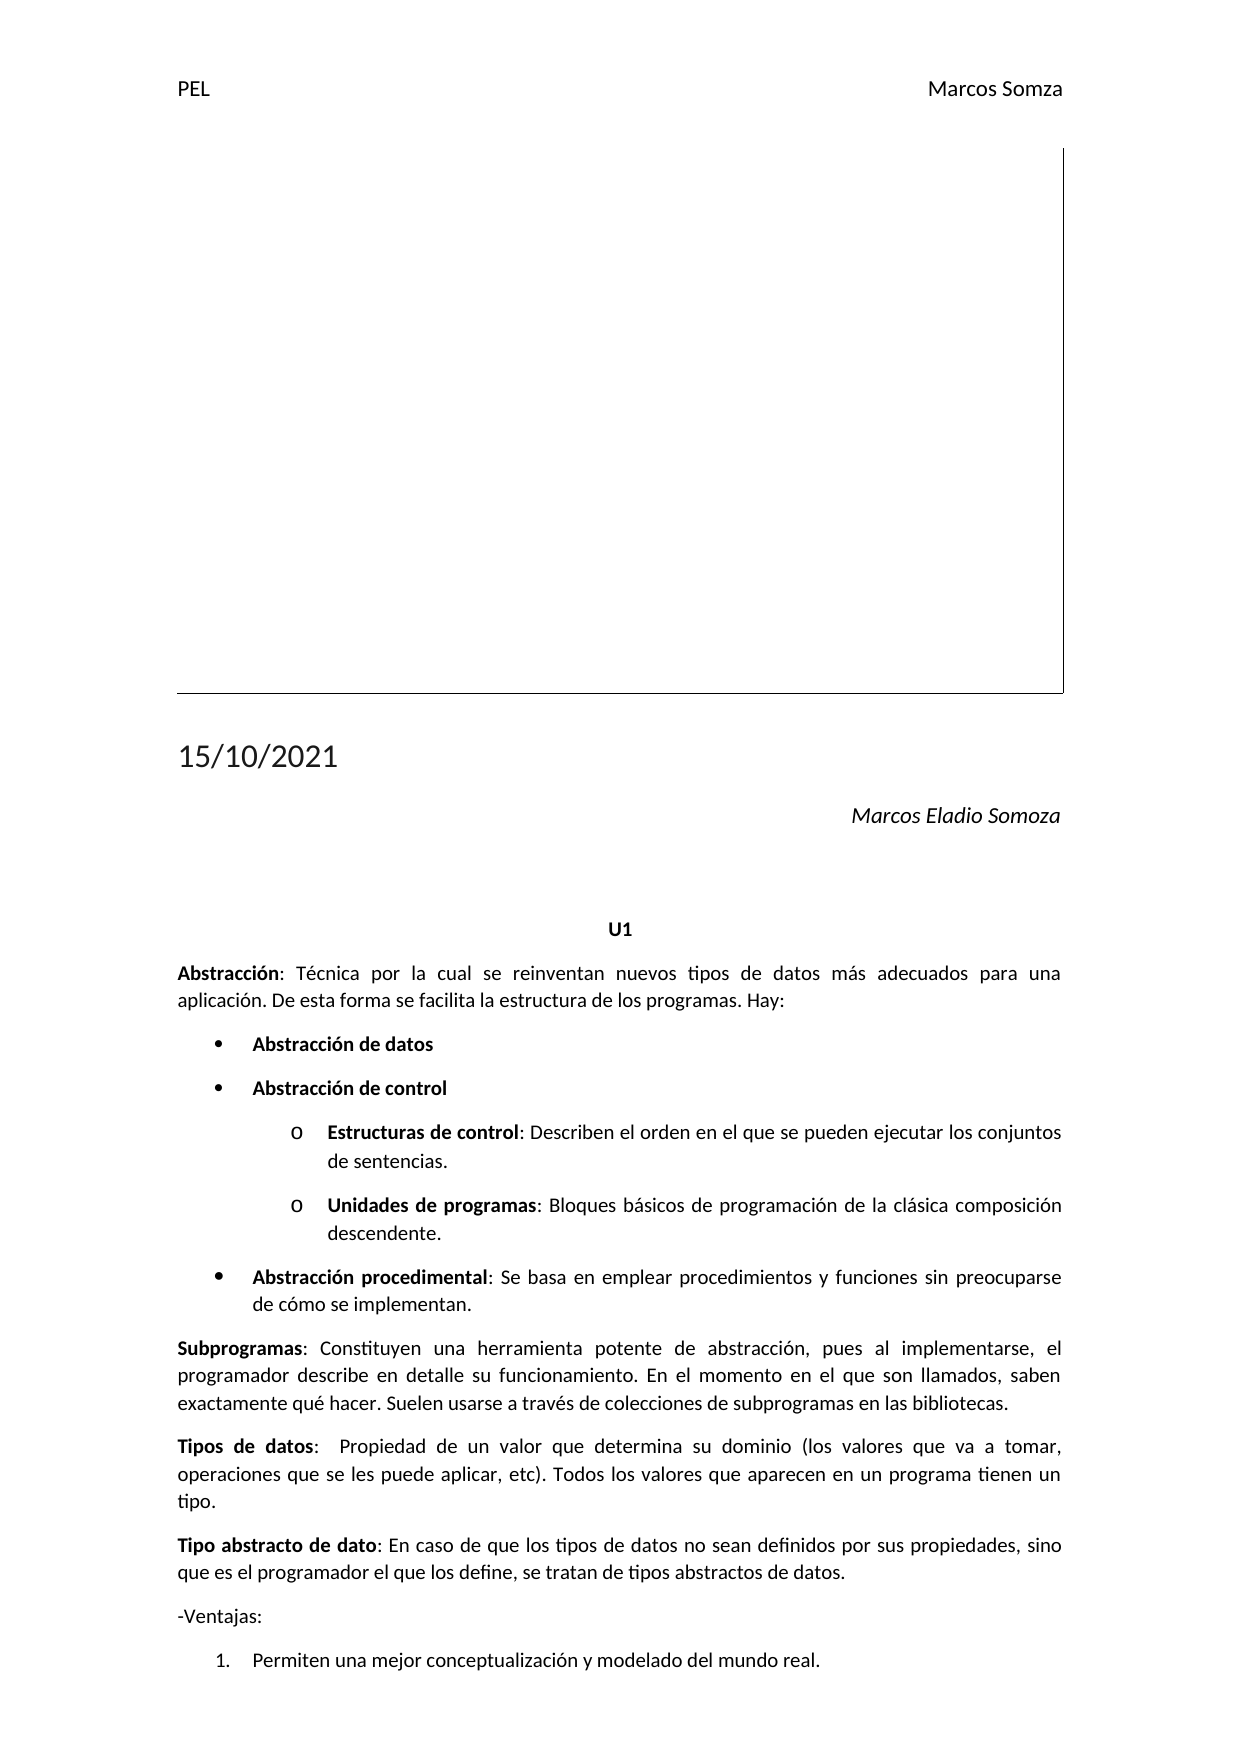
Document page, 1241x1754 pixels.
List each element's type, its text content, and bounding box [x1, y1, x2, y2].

text 15/10/2021 [177, 735, 1063, 776]
list Permiten una mejor conceptualización y modelado del mundo real. [215, 1647, 1063, 1672]
list Abstracción de datos [215, 1031, 1063, 1057]
text Marcos Eladio Somoza [177, 801, 1063, 829]
list Estructuras de control: Describen el orden en el que se pueden ejecutar los conjuntos de sentencias. [290, 1119, 1063, 1173]
text U1 [177, 916, 1063, 942]
list Unidades de programas: Bloques básicos de programación de la clásica composición descendente. [290, 1192, 1063, 1246]
text -Ventajas: [177, 1603, 1063, 1628]
text Tipo abstracto de dato: En caso de que los tipos de datos no sean definidos por sus propiedades, sino que es el programador el que los define, se tratan de tipos abstractos de datos. [177, 1532, 1063, 1584]
text Subprogramas: Constituyen una herramienta potente de abstracción, pues al implementarse, el programador describe en detalle su funcionamiento. En el momento en el que son llamados, saben exactamente qué hacer. Suelen usarse a través de colecciones de subprogramas en las bibliotecas. [177, 1336, 1063, 1415]
list Abstracción de control [215, 1075, 1063, 1101]
list Abstracción procedimental: Se basa en emplear procedimientos y funciones sin preocuparse de cómo se implementan. [215, 1264, 1063, 1317]
text Abstracción: Técnica por la cual se reinventan nuevos tipos de datos más adecuados para una aplicación. De esta forma se facilita la estructura de los programas. Hay: [177, 960, 1063, 1013]
text Tipos de datos: Propiedad de un valor que determina su dominio (los valores que va a tomar, operaciones que se les puede aplicar, etc). Todos los valores que aparecen en un programa tienen un tipo. [177, 1434, 1063, 1513]
